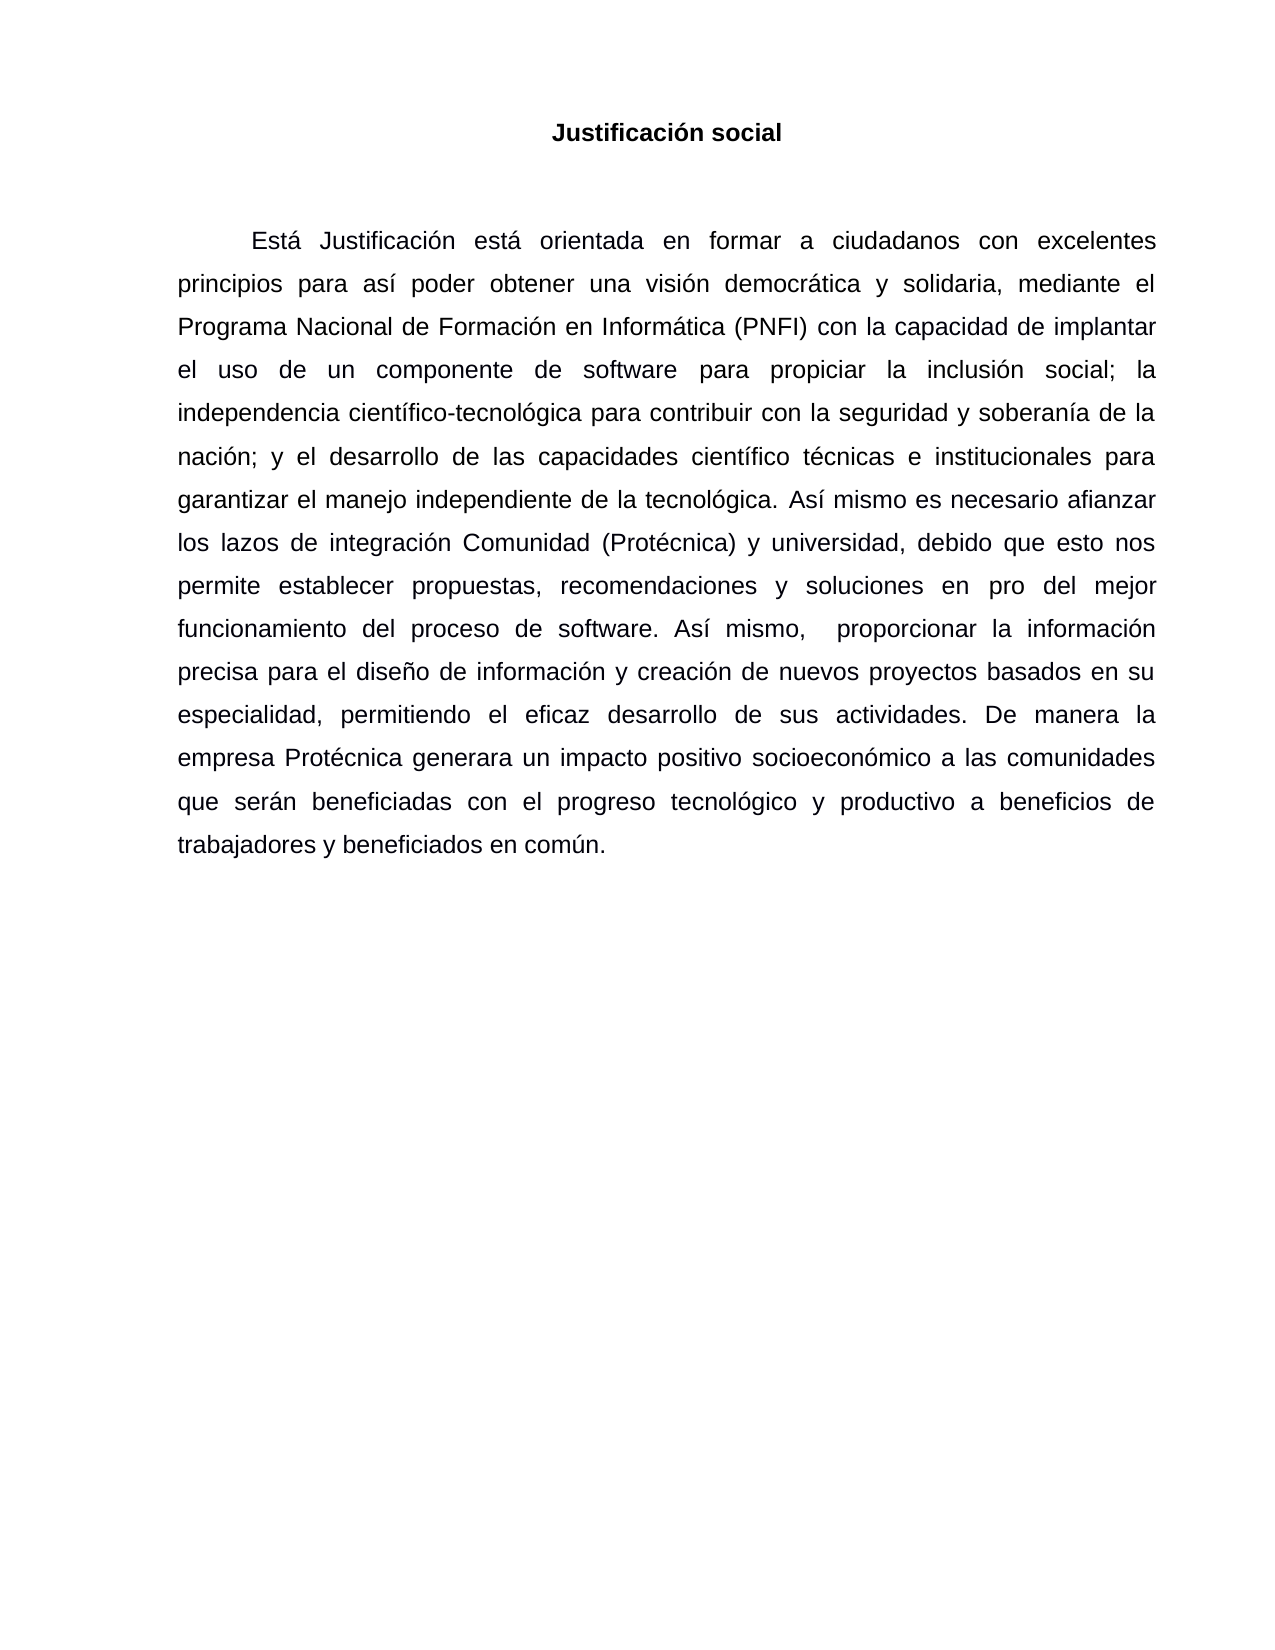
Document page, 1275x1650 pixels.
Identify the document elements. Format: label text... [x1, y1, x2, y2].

text Está Justificación está orientada en formar a ciudadanos con excelentes principios para así poder obtener una visión democrática y solidaria, mediante el Programa Nacional de Formación en Informática (PNFI) con la capacidad de implantar el uso de un componente de software para propiciar la inclusión social; la independencia científico-tecnológica para contribuir con la seguridad y soberanía de la nación; y el desarrollo de las capacidades científico técnicas e institucionales para garantizar el manejo independiente de la tecnológica. Así mismo es necesario afianzar los lazos de integración Comunidad (Protécnica) y universidad, debido que esto nos permite establecer propuestas, recomendaciones y soluciones en pro del mejor funcionamiento del proceso de software. Así mismo, proporcionar la información precisa para el diseño de información y creación de nuevos proyectos basados en su especialidad, permitiendo el eficaz desarrollo de sus actividades. De manera la empresa Protécnica generara un impacto positivo socioeconómico a las comunidades que serán beneficiadas con el progreso tecnológico y productivo a beneficios de trabajadores y beneficiados en común. [177, 226, 1157, 858]
text Justificación social [177, 118, 1157, 147]
